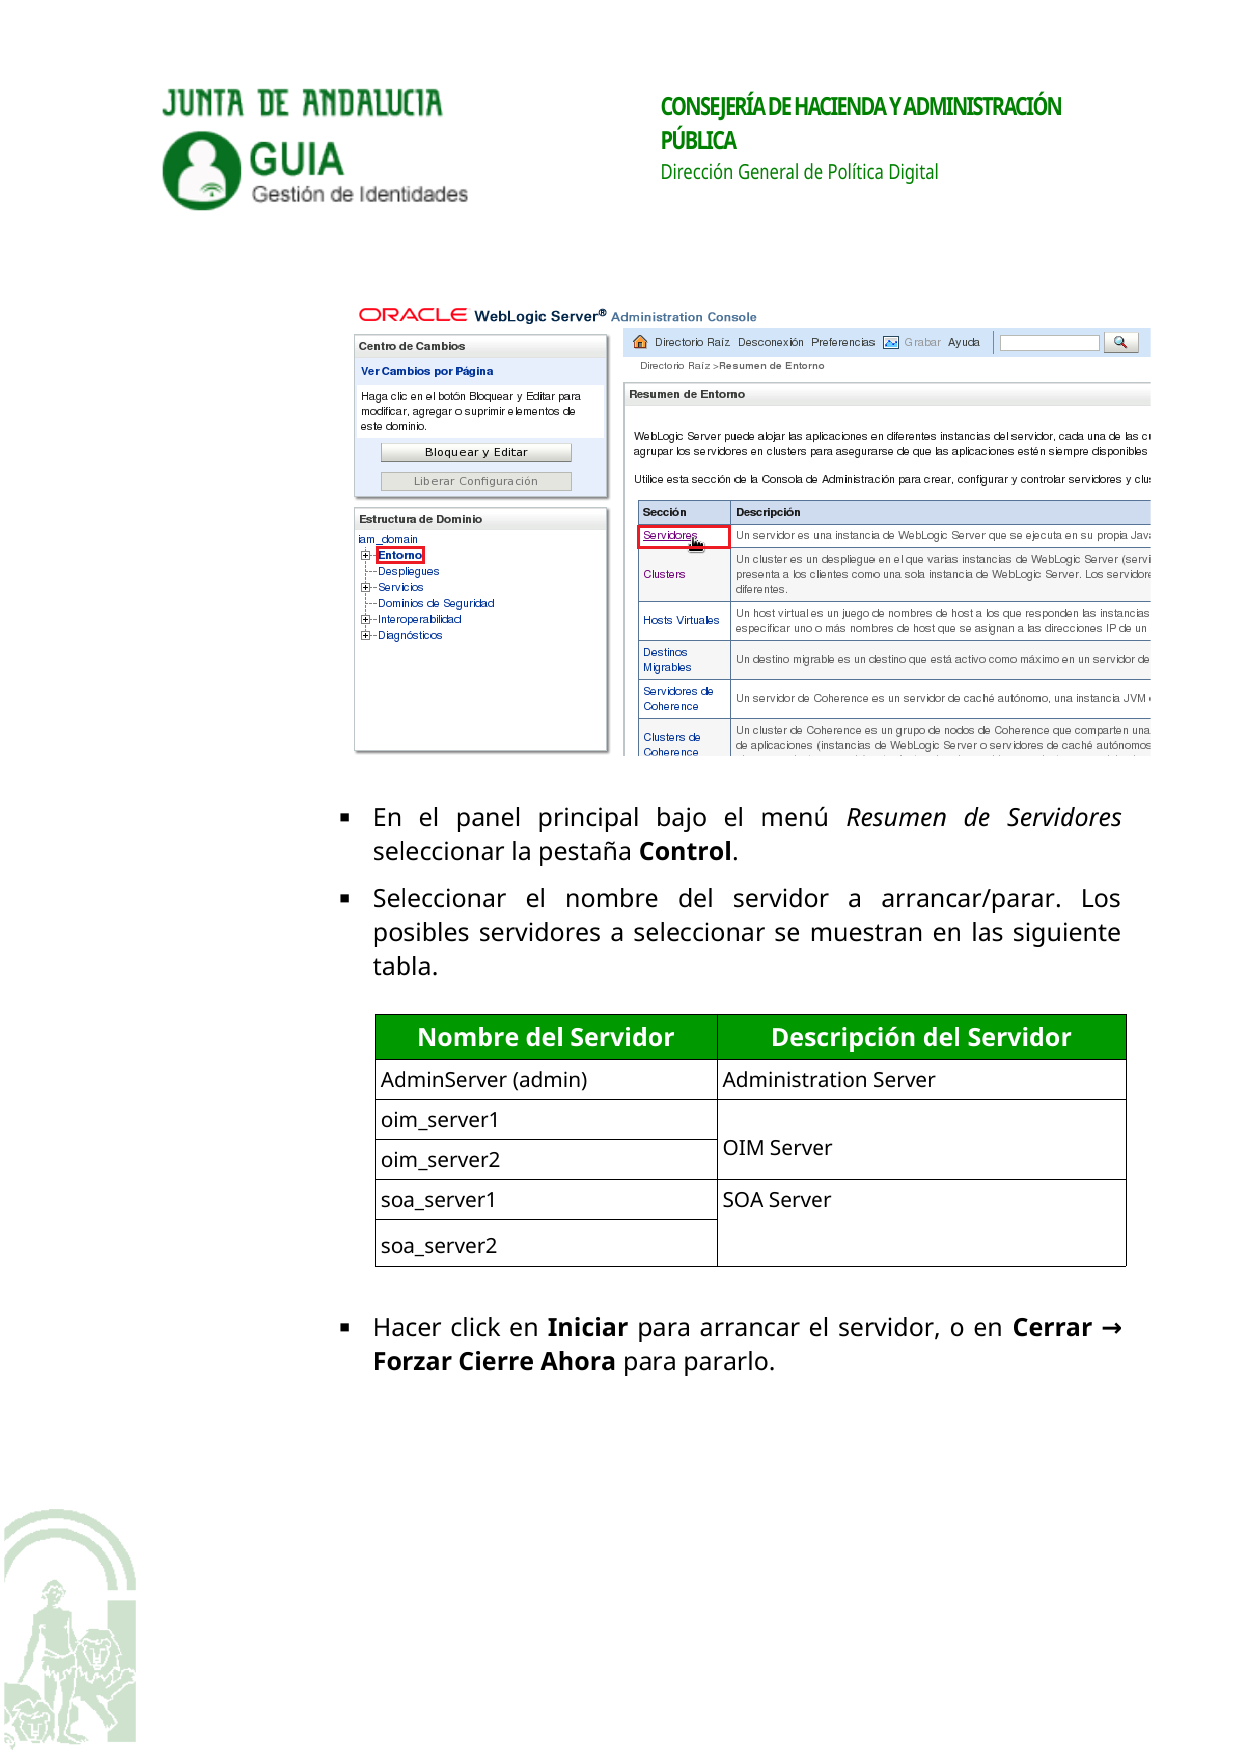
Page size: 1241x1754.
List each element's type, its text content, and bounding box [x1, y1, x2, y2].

picture [348, 304, 1151, 756]
table_header Nombre del Servidor [376, 1015, 717, 1059]
table_cell soa_server1 [376, 1180, 717, 1219]
list En el panel principal bajo el menú Resumen de Servidores seleccionar la pestaña Control. [335, 799, 1122, 868]
table_cell SOA Server [718, 1180, 1126, 1266]
list Seleccionar el nombre del servidor a arrancar/parar. Los posibles servidores a seleccionar se muestran en las siguiente tabla. [335, 880, 1122, 982]
table_cell OIM Server [718, 1100, 1126, 1179]
table_cell oim_server2 [376, 1140, 717, 1179]
table_header Descripción del Servidor [718, 1015, 1126, 1059]
table_cell soa_server2 [376, 1220, 717, 1266]
picture [147, 82, 498, 225]
table_cell oim_server1 [376, 1100, 717, 1139]
table_cell Administration Server [718, 1060, 1126, 1099]
table_cell AdminServer (admin) [376, 1060, 717, 1099]
picture [4, 1508, 137, 1750]
list Hacer click en Iniciar para arrancar el servidor, o en Cerrar → Forzar Cierre Ahora para pararlo. [335, 1309, 1122, 1377]
